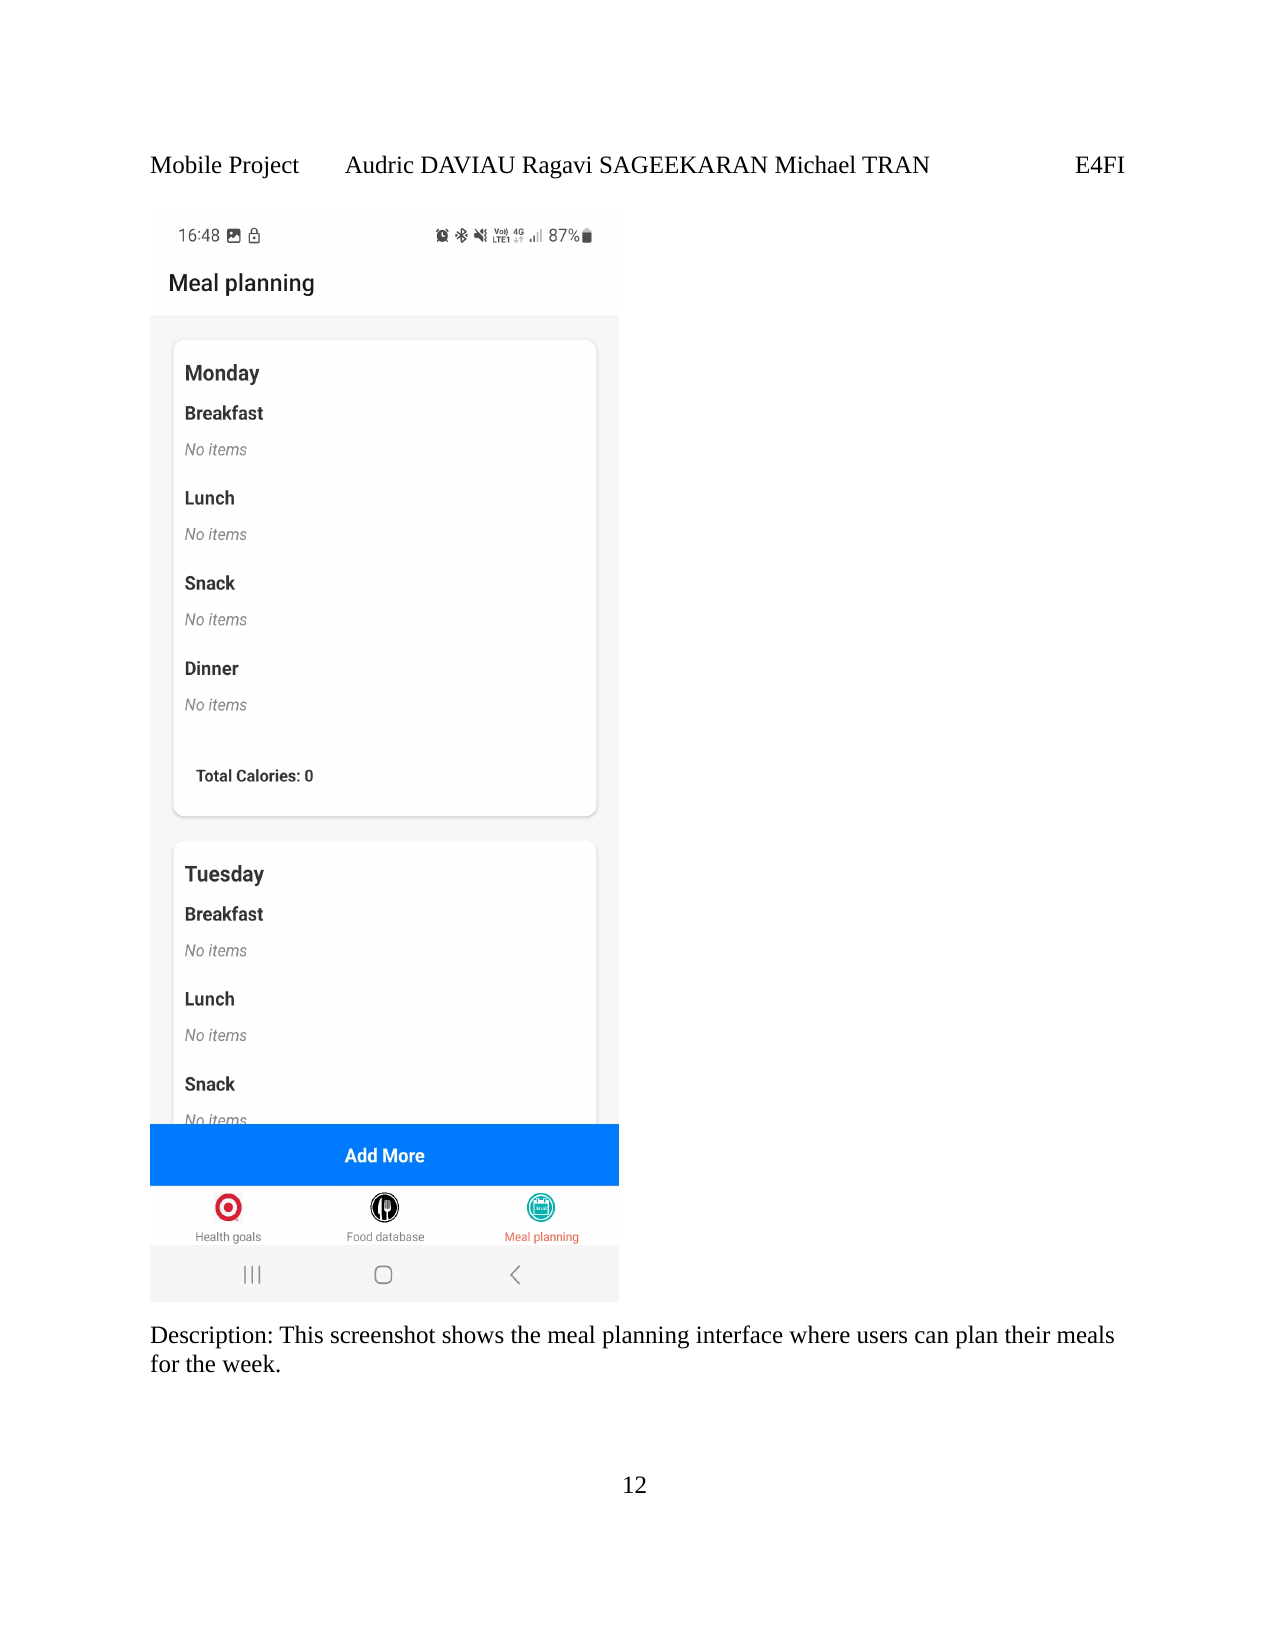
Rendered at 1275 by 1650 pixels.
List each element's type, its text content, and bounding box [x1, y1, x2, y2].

text Description: This screenshot shows the meal planning interface where users can plan their meals for the week. [150, 1320, 1125, 1377]
picture [150, 208, 619, 1302]
